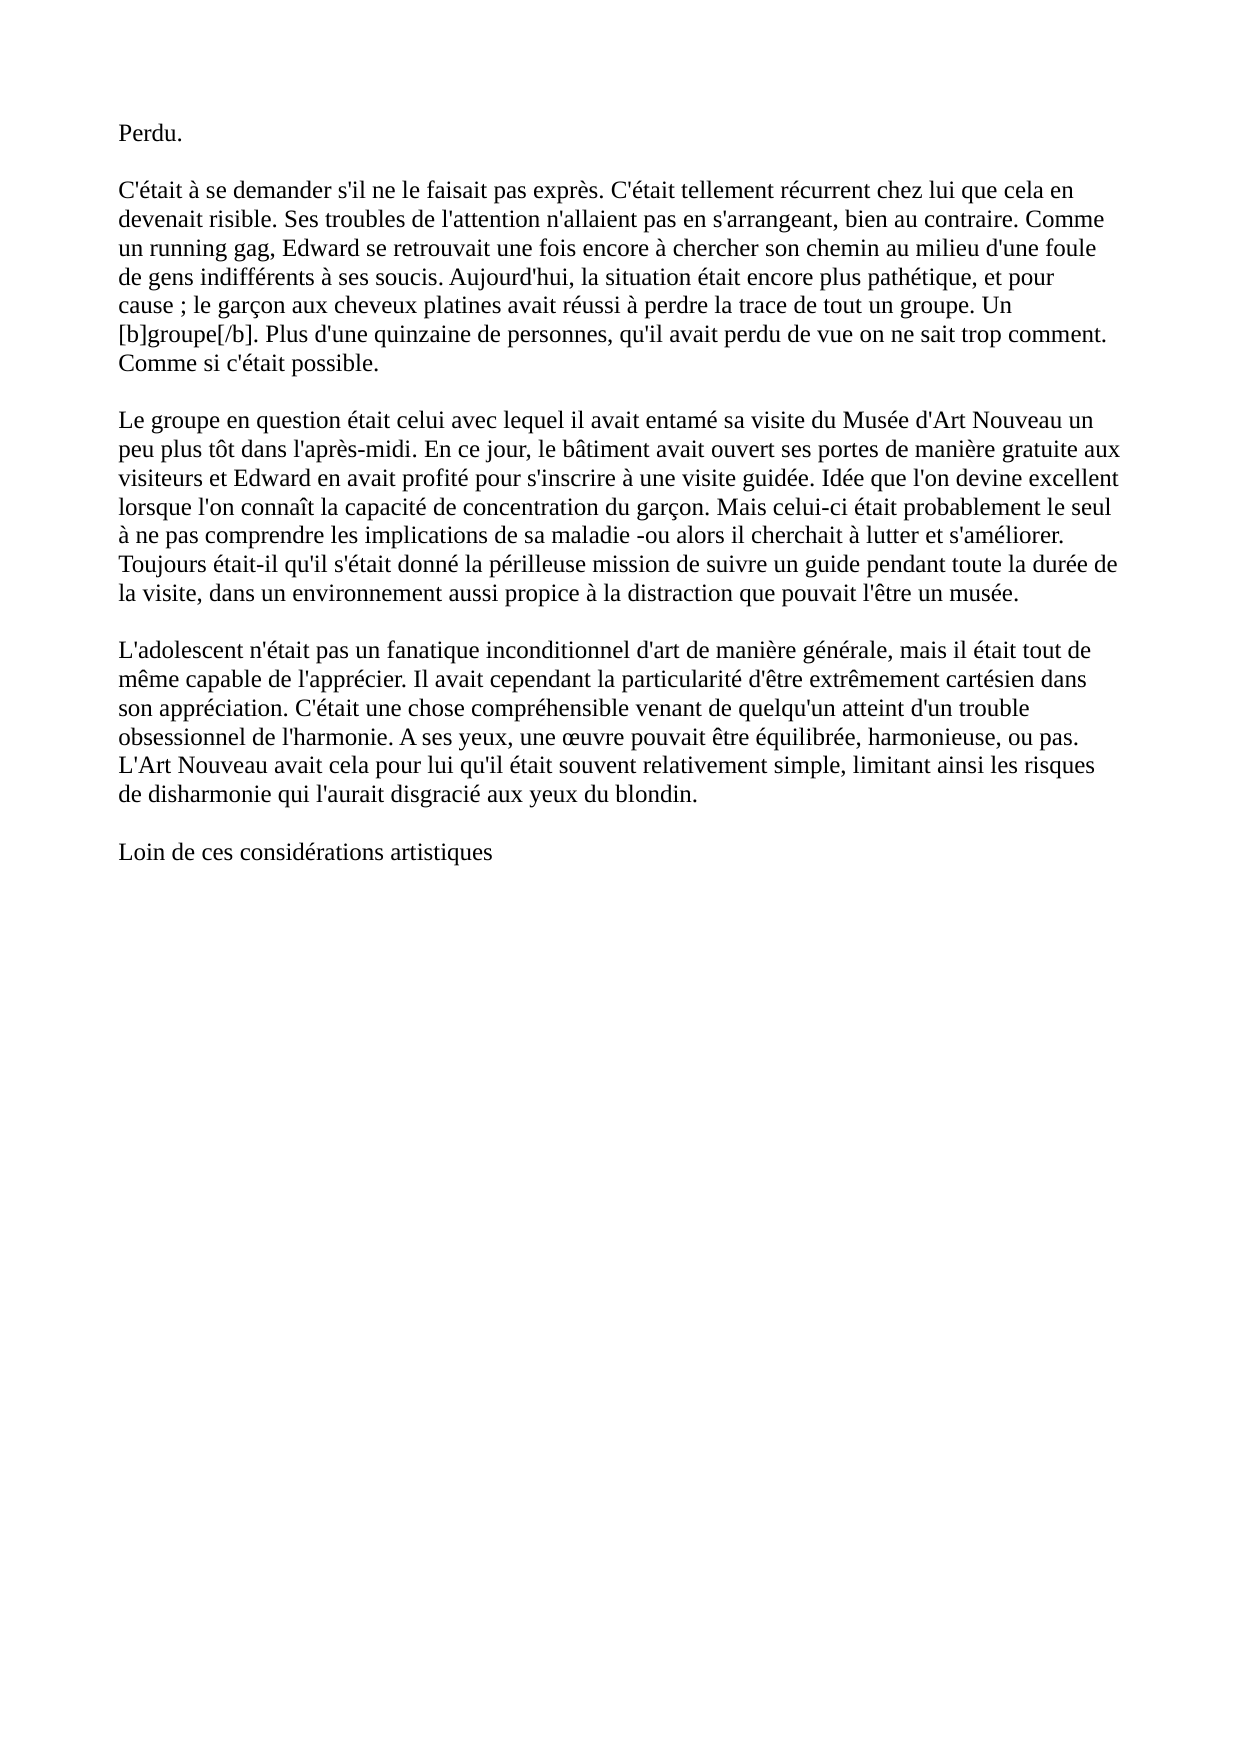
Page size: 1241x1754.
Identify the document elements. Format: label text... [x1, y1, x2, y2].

text Loin de ces considérations artistiques [118, 837, 1122, 866]
text Perdu. [118, 118, 1122, 147]
text Le groupe en question était celui avec lequel il avait entamé sa visite du Musée d'Art Nouveau un peu plus tôt dans l'après-midi. En ce jour, le bâtiment avait ouvert ses portes de manière gratuite aux visiteurs et Edward en avait profité pour s'inscrire à une visite guidée. Idée que l'on devine excellent lorsque l'on connaît la capacité de concentration du garçon. Mais celui-ci était probablement le seul à ne pas comprendre les implications de sa maladie -ou alors il cherchait à lutter et s'améliorer. Toujours était-il qu'il s'était donné la périlleuse mission de suivre un guide pendant toute la durée de la visite, dans un environnement aussi propice à la distraction que pouvait l'être un musée. [118, 406, 1122, 607]
text L'adolescent n'était pas un fanatique inconditionnel d'art de manière générale, mais il était tout de même capable de l'apprécier. Il avait cependant la particularité d'être extrêmement cartésien dans son appréciation. C'était une chose compréhensible venant de quelqu'un atteint d'un trouble obsessionnel de l'harmonie. A ses yeux, une œuvre pouvait être équilibrée, harmonieuse, ou pas. L'Art Nouveau avait cela pour lui qu'il était souvent relativement simple, limitant ainsi les risques de disharmonie qui l'aurait disgracié aux yeux du blondin. [118, 636, 1122, 808]
text C'était à se demander s'il ne le faisait pas exprès. C'était tellement récurrent chez lui que cela en devenait risible. Ses troubles de l'attention n'allaient pas en s'arrangeant, bien au contraire. Comme un running gag, Edward se retrouvait une fois encore à chercher son chemin au milieu d'une foule de gens indifférents à ses soucis. Aujourd'hui, la situation était encore plus pathétique, et pour cause ; le garçon aux cheveux platines avait réussi à perdre la trace de tout un groupe. Un [b]groupe[/b]. Plus d'une quinzaine de personnes, qu'il avait perdu de vue on ne sait trop comment. Comme si c'était possible. [118, 176, 1122, 377]
